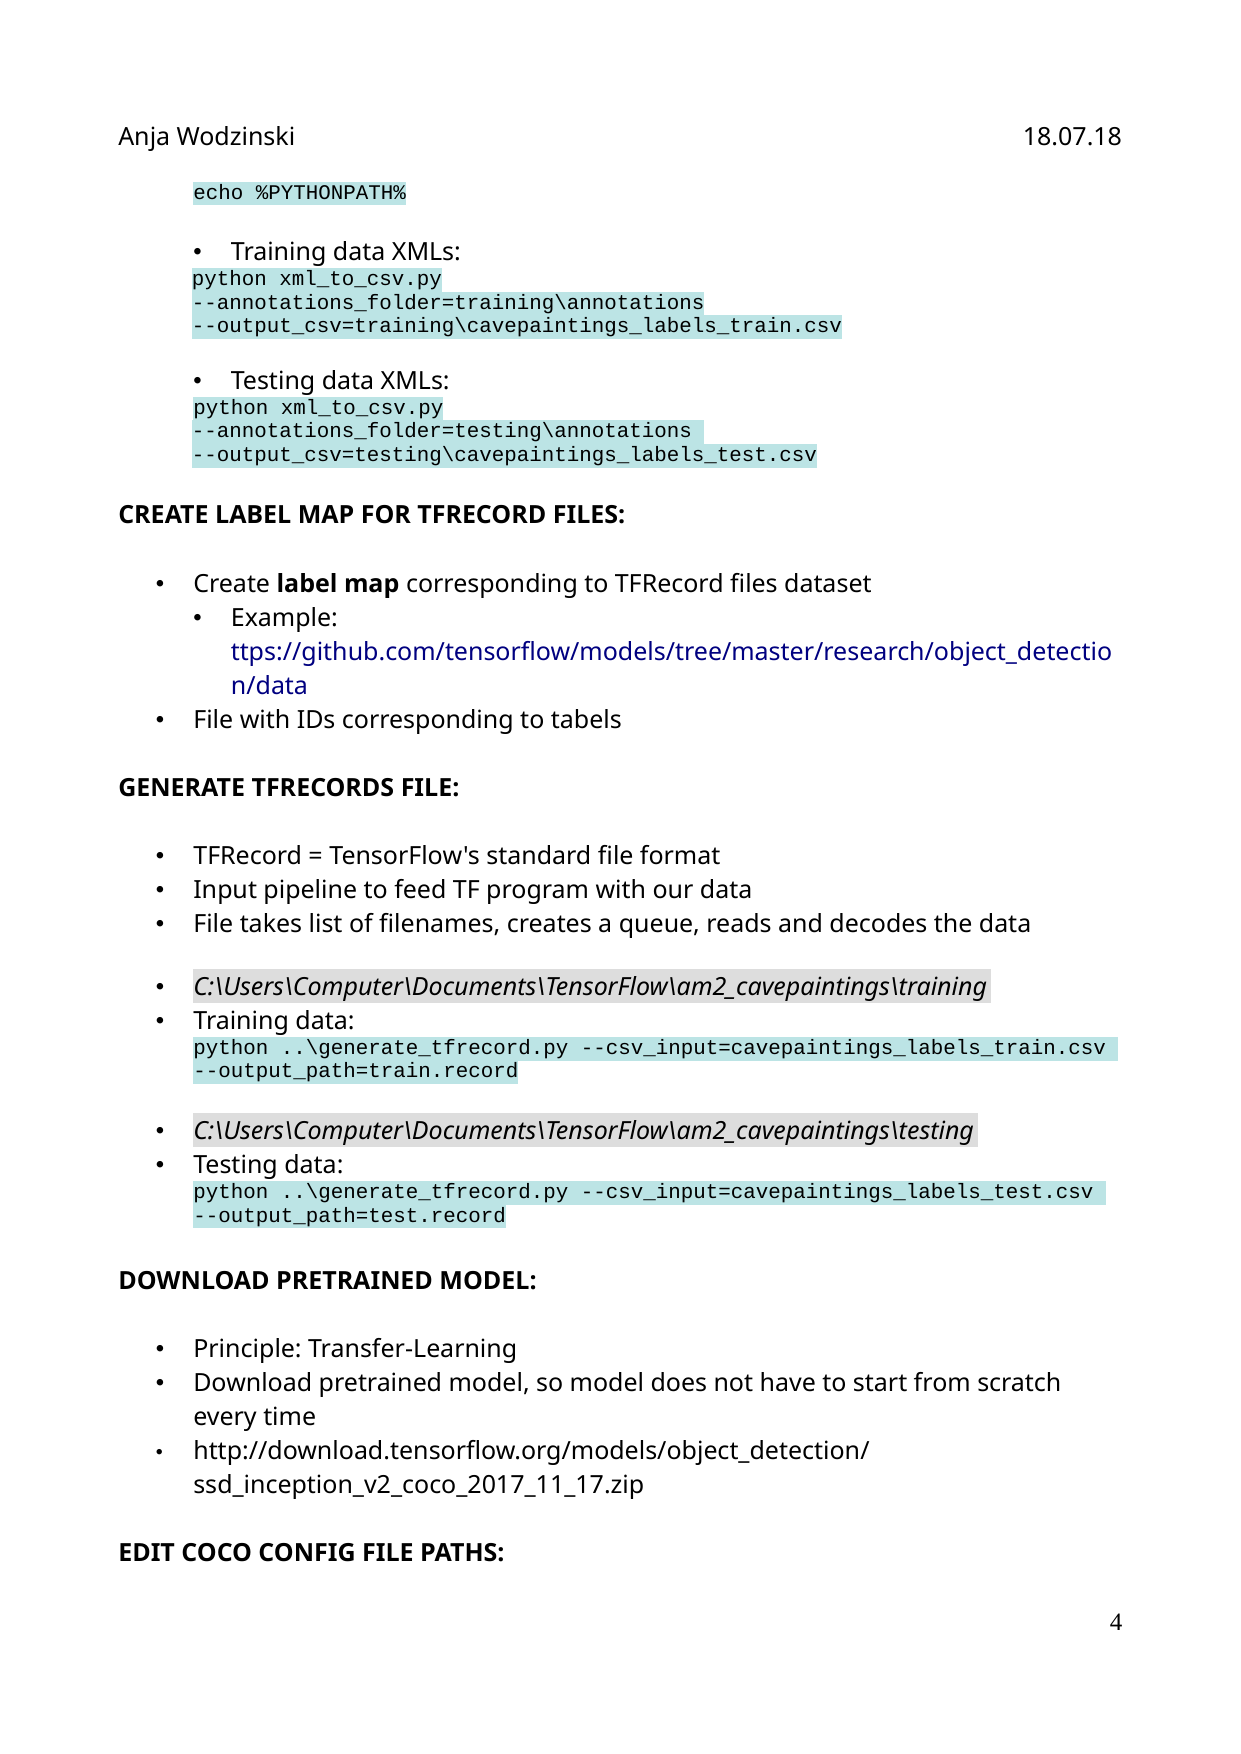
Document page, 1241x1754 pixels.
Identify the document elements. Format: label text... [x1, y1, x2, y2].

text --output_csv=training\cavepaintings_labels_train.csv [118, 315, 1122, 363]
text --output_csv=testing\cavepaintings_labels_test.csv [118, 444, 1122, 468]
list C:\Users\Computer\Documents\TensorFlow\am2_cavepaintings\testing [156, 1113, 1122, 1147]
text --annotations_folder=testing\annotations [118, 420, 1122, 444]
list Testing data XMLs: [193, 363, 1122, 397]
text EDIT COCO CONFIG FILE PATHS: [118, 1535, 1122, 1569]
list Download pretrained model, so model does not have to start from scratch every time [156, 1364, 1122, 1433]
list TFRecord = TensorFlow's standard file format [156, 838, 1122, 872]
text DOWNLOAD PRETRAINED MODEL: [118, 1262, 1122, 1296]
list python xml_to_csv.py [156, 397, 1122, 420]
list Create label map corresponding to TFRecord files dataset [156, 565, 1122, 599]
list Training data XMLs: [193, 234, 1122, 268]
list Input pipeline to feed TF program with our data [156, 872, 1122, 906]
text GENERATE TFRECORDS FILE: [118, 770, 1122, 804]
list File takes list of filenames, creates a queue, reads and decodes the data [156, 906, 1122, 969]
list C:\Users\Computer\Documents\TensorFlow\am2_cavepaintings\training [156, 969, 1122, 1003]
text --annotations_folder=training\annotations [118, 292, 1122, 315]
list http://download.tensorflow.org/models/object_detection/ssd_inception_v2_coco_2017_11_17.zip [156, 1433, 1122, 1501]
list python ..\generate_tfrecord.py --csv_input=cavepaintings_labels_test.csv --output_path=test.record [156, 1181, 1122, 1228]
list Testing data: [156, 1147, 1122, 1181]
text CREATE LABEL MAP FOR TFRECORD FILES: [118, 497, 1122, 531]
list echo %PYTHONPATH% [156, 182, 1122, 234]
list Principle: Transfer-Learning [156, 1331, 1122, 1364]
list Training data: [156, 1003, 1122, 1037]
list File with IDs corresponding to tabels [156, 702, 1122, 770]
list python xml_to_csv.py [154, 268, 1122, 292]
list Example: ttps://github.com/tensorflow/models/tree/master/research/object_detection/data [193, 599, 1122, 702]
list python ..\generate_tfrecord.py --csv_input=cavepaintings_labels_train.csv --output_path=train.record [156, 1037, 1122, 1113]
